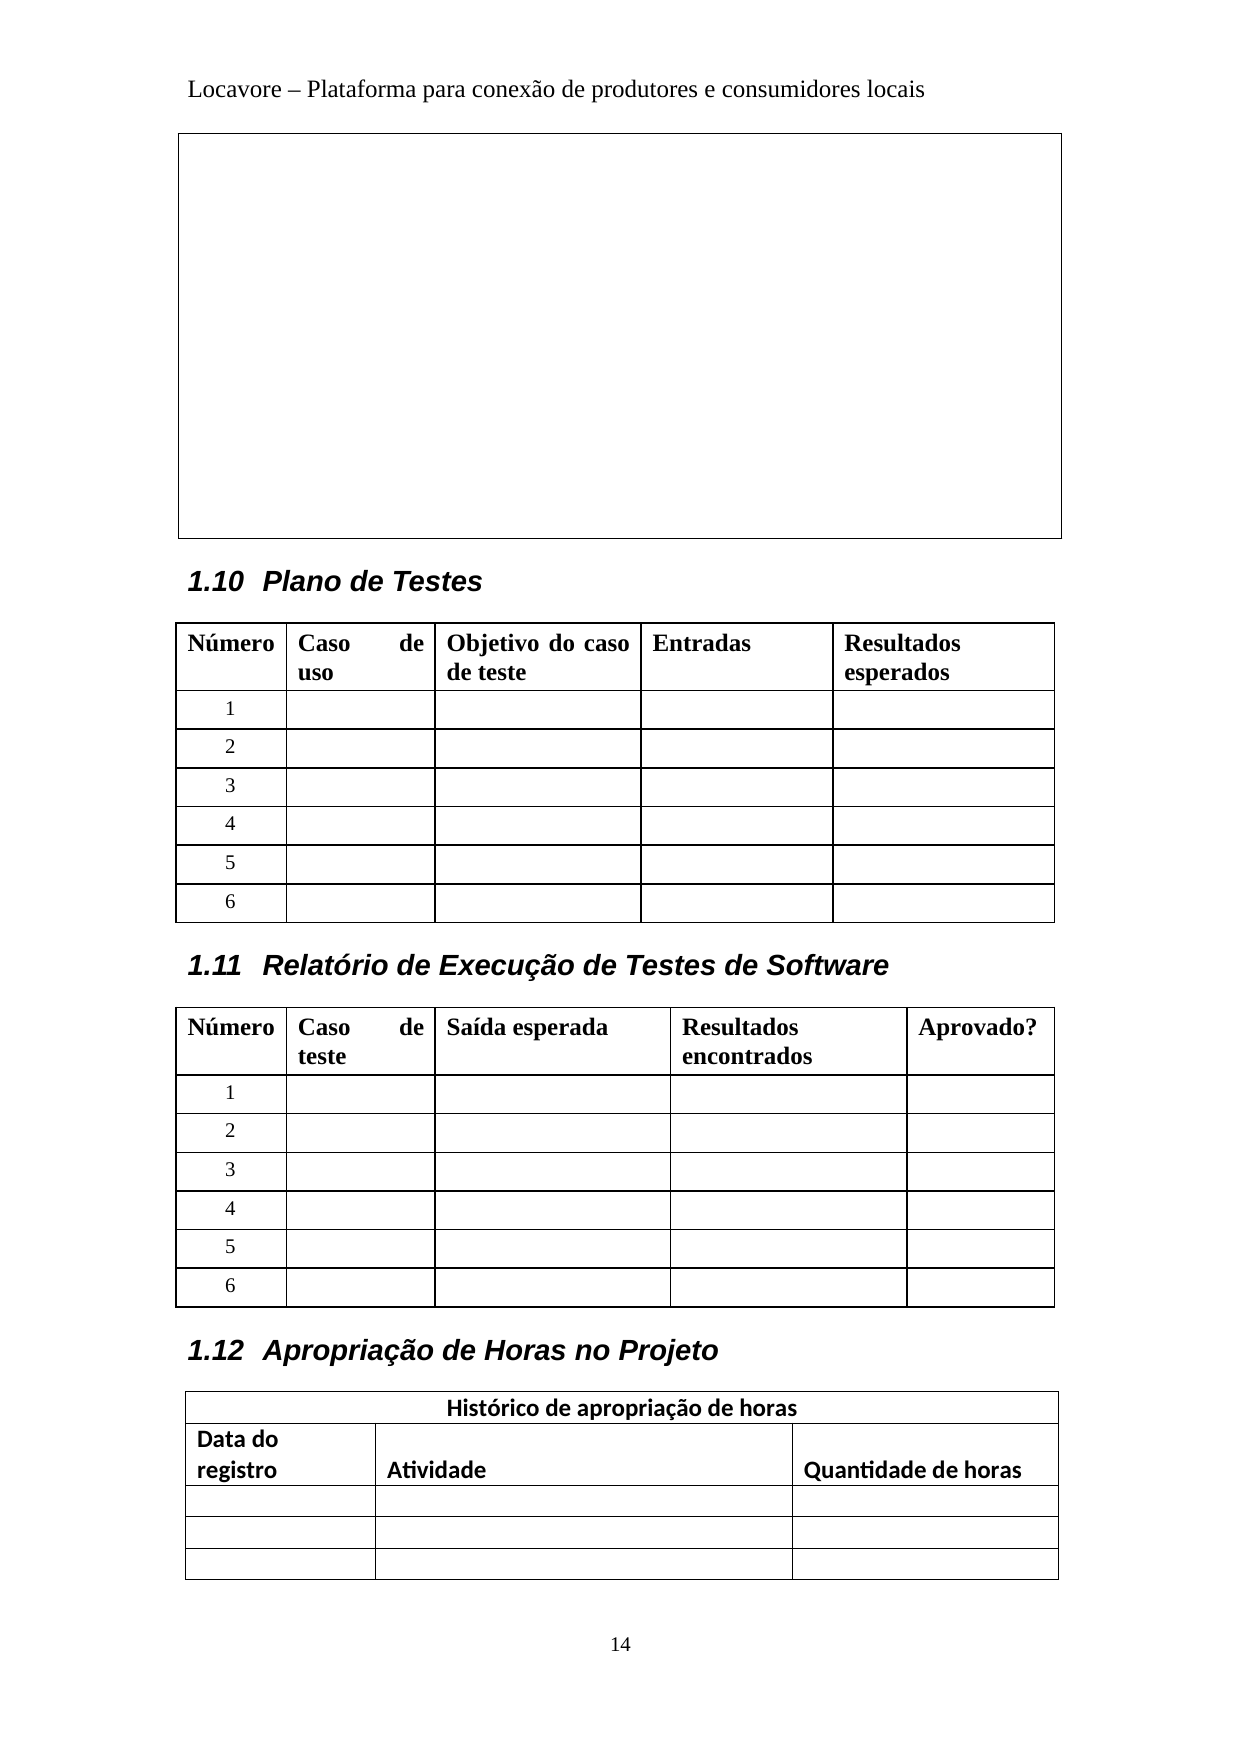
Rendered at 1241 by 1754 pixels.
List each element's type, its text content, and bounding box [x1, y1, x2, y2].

table_header Número [177, 624, 286, 690]
table_cell [186, 1486, 375, 1516]
table_cell [177, 1076, 286, 1113]
table_cell Data do registro [186, 1424, 375, 1485]
table_cell [436, 885, 640, 922]
table_cell [177, 807, 286, 844]
table_cell [177, 769, 286, 806]
table_cell [642, 730, 832, 767]
subtitle Relatório de Execução de Testes de Software [187, 948, 1053, 982]
table_cell [186, 1549, 375, 1579]
table_cell [834, 885, 1054, 922]
table_cell [908, 1192, 1054, 1229]
table_cell [287, 1153, 434, 1190]
table_cell [908, 1269, 1054, 1306]
table_cell [642, 691, 832, 728]
table_cell [834, 807, 1054, 844]
table_cell [376, 1486, 792, 1516]
table_cell Quantidade de horas [793, 1424, 1058, 1485]
table_cell [793, 1486, 1058, 1516]
table_cell [834, 691, 1054, 728]
table_cell [642, 885, 832, 922]
table_cell [793, 1517, 1058, 1548]
table_cell [671, 1114, 906, 1151]
table_cell [908, 1153, 1054, 1190]
subtitle Apropriação de Horas no Projeto [187, 1332, 1053, 1366]
table_cell [287, 691, 434, 728]
table_header Caso de uso [287, 624, 434, 690]
table_cell [671, 1076, 906, 1113]
table_cell [287, 730, 434, 767]
table_cell [177, 1192, 286, 1229]
table_cell [908, 1076, 1054, 1113]
table_cell [287, 1192, 434, 1229]
table_cell [834, 769, 1054, 806]
table_cell [642, 769, 832, 806]
table_cell [436, 846, 640, 883]
table_cell [177, 1230, 286, 1267]
table_cell [186, 1517, 375, 1548]
table_cell [287, 769, 434, 806]
table_cell [177, 885, 286, 922]
table_cell [436, 1076, 670, 1113]
table_cell [436, 1192, 670, 1229]
table_header Entradas [642, 624, 832, 690]
table_cell [177, 846, 286, 883]
table_cell [671, 1192, 906, 1229]
table_cell [177, 691, 286, 728]
table_cell [793, 1549, 1058, 1579]
table_header Aprovado? [908, 1008, 1054, 1074]
table_header Número [177, 1008, 286, 1074]
table_cell [908, 1114, 1054, 1151]
table_cell [436, 1114, 670, 1151]
table_cell [177, 1114, 286, 1151]
table_cell [436, 691, 640, 728]
table_cell [287, 846, 434, 883]
table_cell [671, 1269, 906, 1306]
table_cell [436, 1230, 670, 1267]
table_cell Atividade [376, 1424, 792, 1485]
table_cell [376, 1549, 792, 1579]
table_header Histórico de apropriação de horas [186, 1392, 1058, 1423]
table_cell [642, 807, 832, 844]
table_cell [436, 807, 640, 844]
table_cell [287, 1230, 434, 1267]
table_cell [177, 730, 286, 767]
table_cell [376, 1517, 792, 1548]
table_cell [177, 1269, 286, 1306]
table_cell [436, 1269, 670, 1306]
subtitle Plano de Testes [187, 564, 1053, 597]
table_cell [177, 1153, 286, 1190]
table_header Resultados esperados [834, 624, 1054, 690]
table_cell [287, 1269, 434, 1306]
table_cell [834, 846, 1054, 883]
table_cell [287, 885, 434, 922]
table_header Saída esperada [436, 1008, 670, 1074]
table_header Objetivo do caso de teste [436, 624, 640, 690]
table_cell [642, 846, 832, 883]
table_cell [671, 1230, 906, 1267]
table_header Caso de teste [287, 1008, 434, 1074]
table_cell [671, 1153, 906, 1190]
table_cell [908, 1230, 1054, 1267]
table_cell [834, 730, 1054, 767]
table_cell [287, 1114, 434, 1151]
table_cell [436, 769, 640, 806]
table_cell [287, 1076, 434, 1113]
table_cell [436, 730, 640, 767]
table_cell [287, 807, 434, 844]
table_header Resultados encontrados [671, 1008, 906, 1074]
table_cell [436, 1153, 670, 1190]
